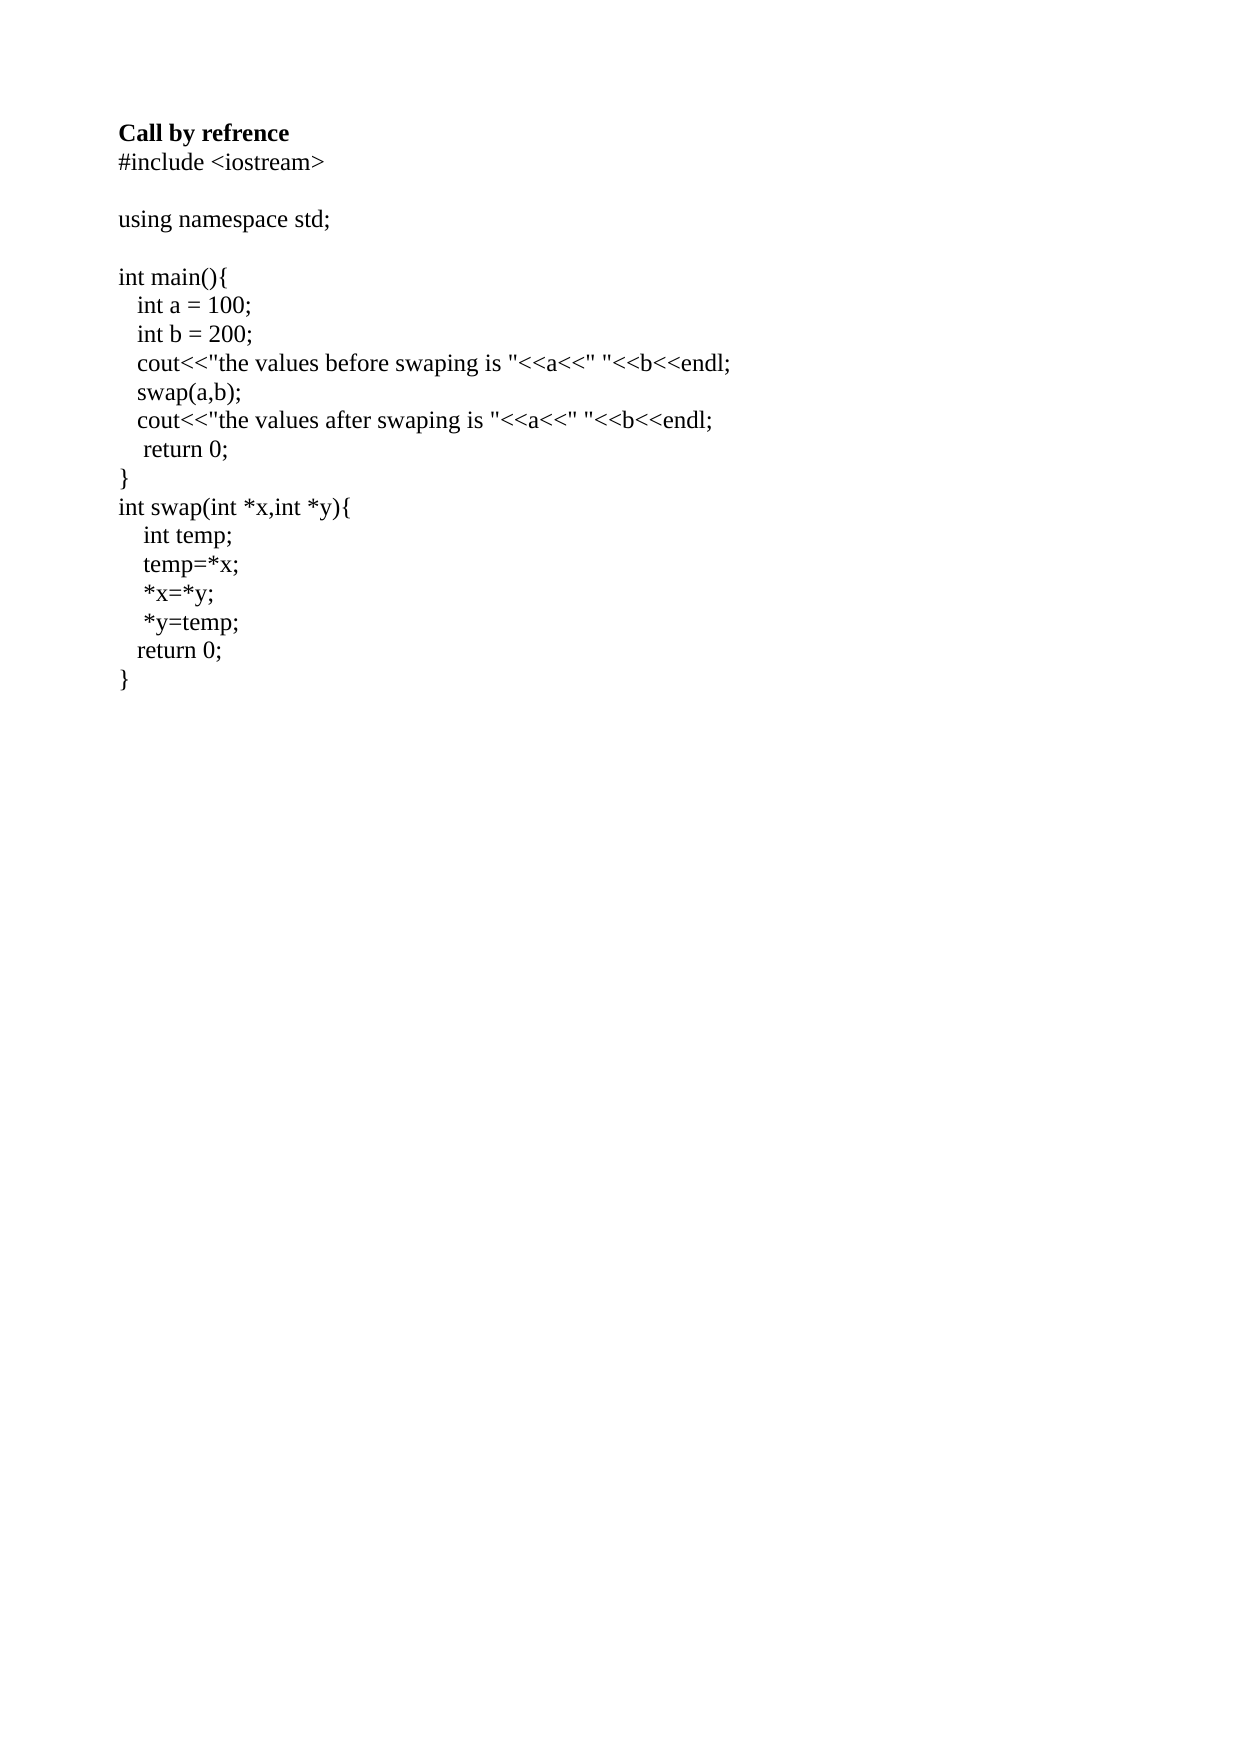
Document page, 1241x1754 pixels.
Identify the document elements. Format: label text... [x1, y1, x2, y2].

text temp=*x; [118, 549, 1122, 578]
text Call by refrence [118, 118, 1122, 147]
text swap(a,b); [118, 377, 1122, 406]
text int main(){ [118, 262, 1122, 291]
text int temp; [118, 521, 1122, 549]
text *x=*y; [118, 578, 1122, 607]
text return 0; [118, 434, 1122, 463]
text int swap(int *x,int *y){ [118, 492, 1122, 521]
text int a = 100; [118, 291, 1122, 319]
text int b = 200; [118, 319, 1122, 348]
text using namespace std; [118, 204, 1122, 233]
text } [118, 463, 1122, 492]
text #include <iostream> [118, 147, 1122, 176]
text return 0; [118, 636, 1122, 664]
text } [118, 664, 1122, 693]
text cout<<"the values before swaping is "<<a<<" "<<b<<endl; [118, 348, 1122, 377]
text cout<<"the values after swaping is "<<a<<" "<<b<<endl; [118, 406, 1122, 434]
text *y=temp; [118, 607, 1122, 636]
